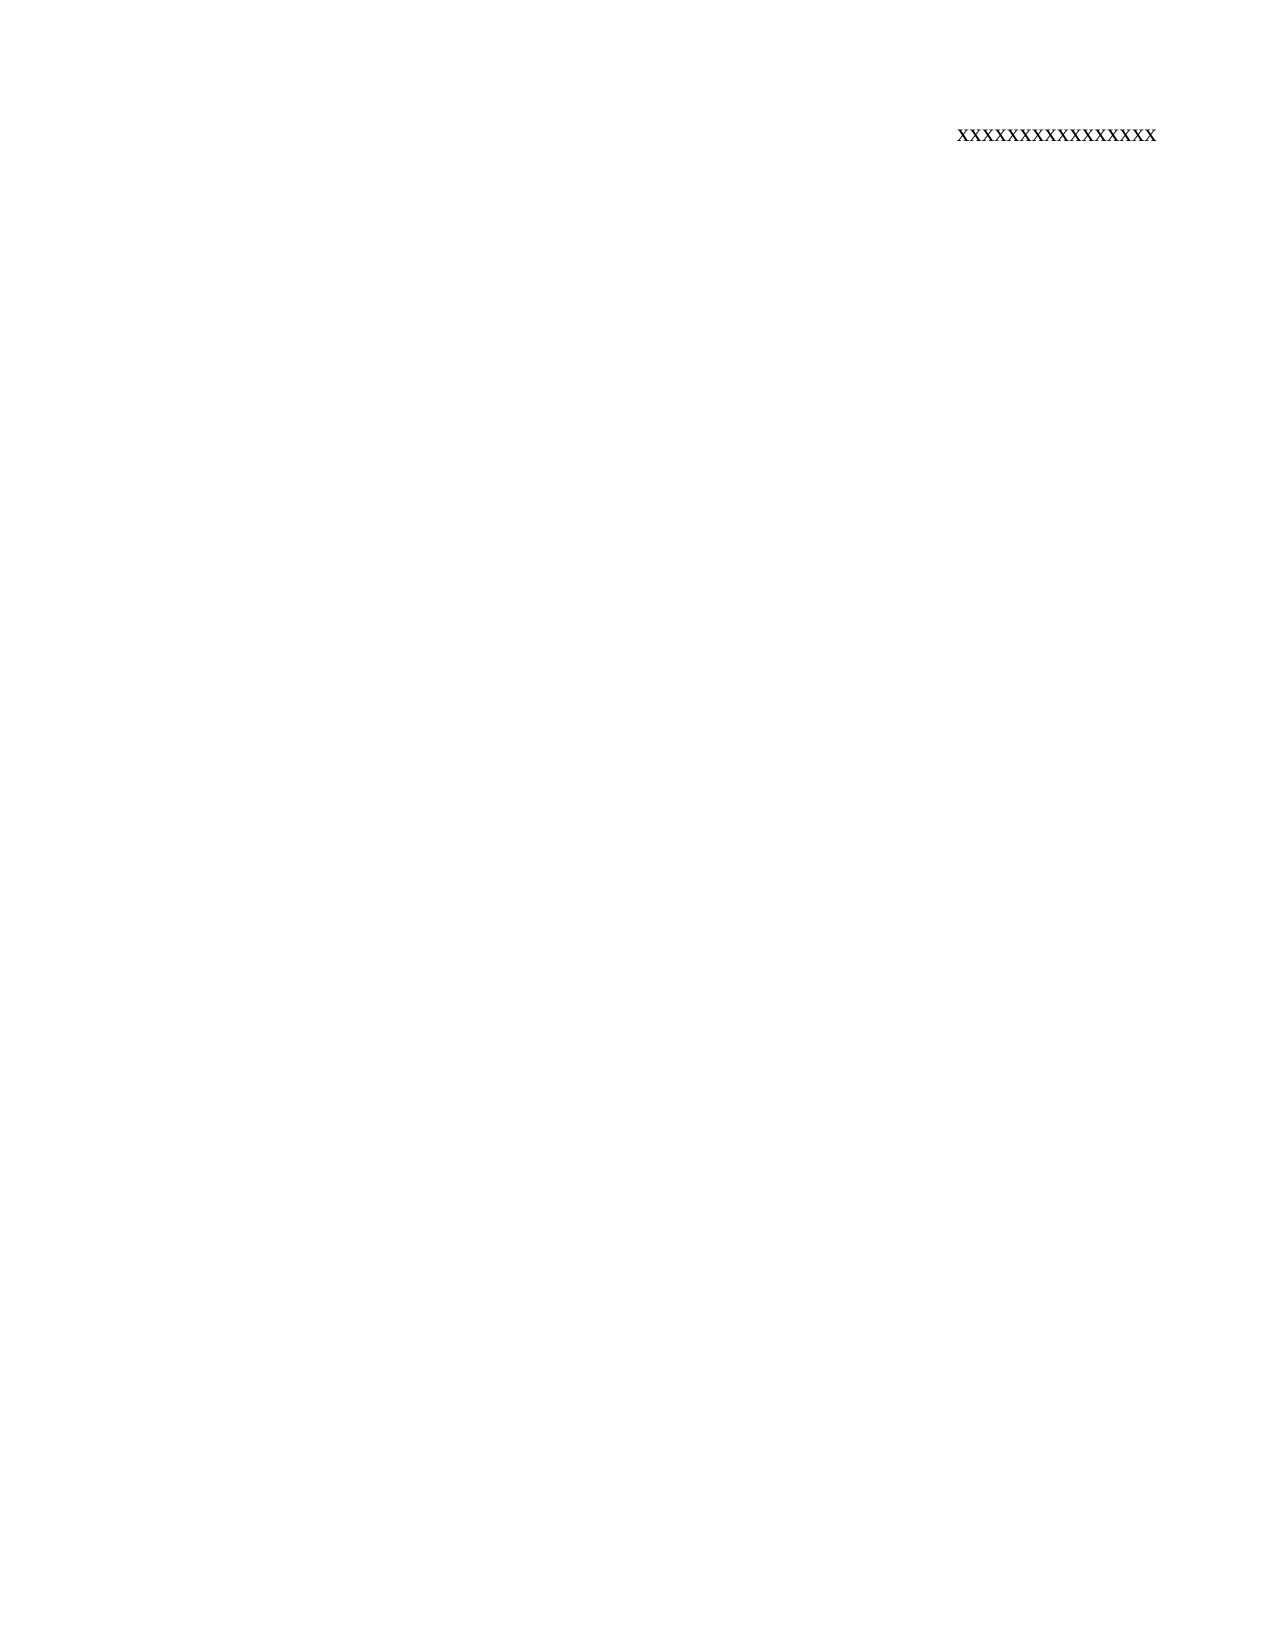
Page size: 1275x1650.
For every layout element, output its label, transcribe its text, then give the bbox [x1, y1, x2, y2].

text xxxxxxxxxxxxxxxx [118, 118, 1157, 147]
